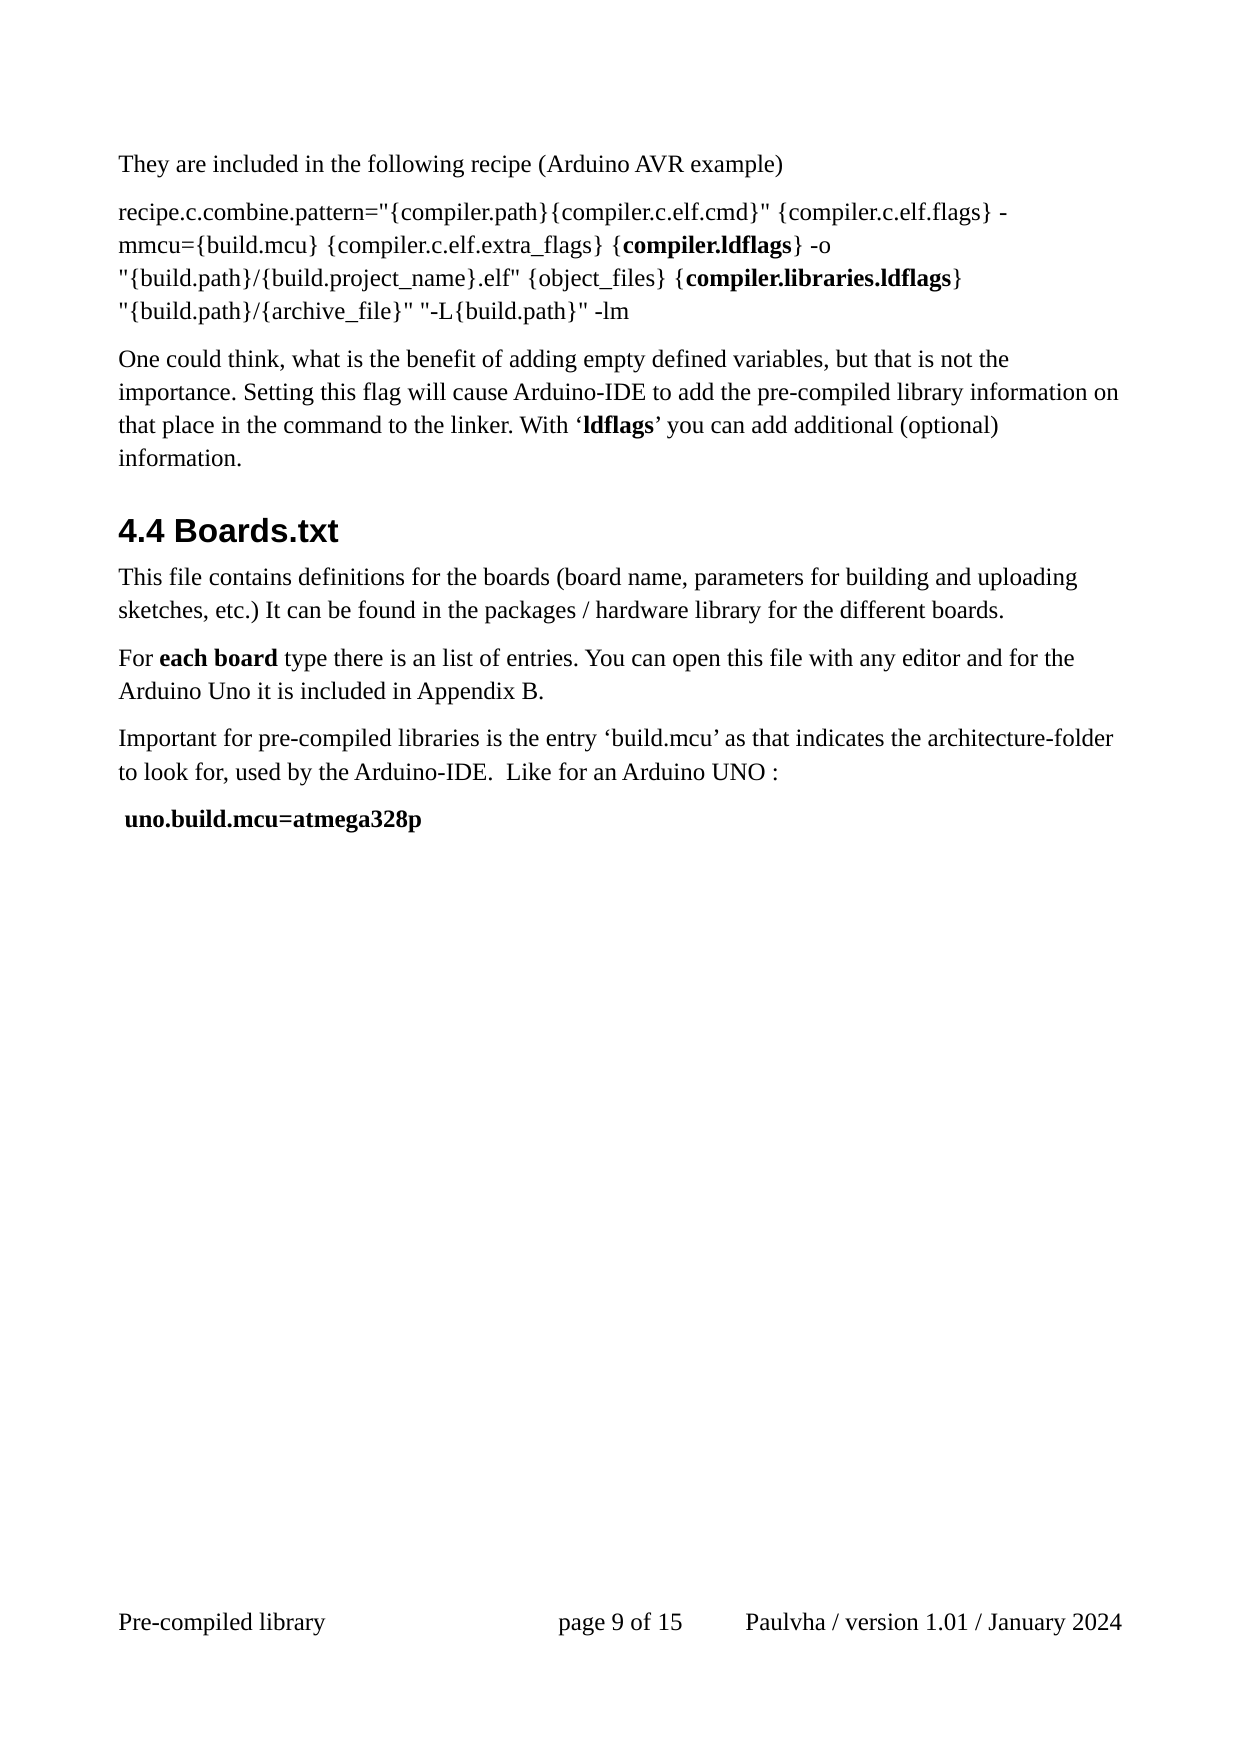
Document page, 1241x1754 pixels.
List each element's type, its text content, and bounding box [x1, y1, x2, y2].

text For each board type there is an list of entries. You can open this file with any editor and for the Arduino Uno it is included in Appendix B. [118, 643, 1122, 705]
text They are included in the following recipe (Arduino AVR example) [118, 149, 1122, 178]
text This file contains definitions for the boards (board name, parameters for building and uploading sketches, etc.) It can be found in the packages / hardware library for the different boards. [118, 562, 1122, 624]
text Important for pre-compiled libraries is the entry ‘build.mcu’ as that indicates the architecture-folder to look for, used by the Arduino-IDE. Like for an Arduino UNO : [118, 723, 1122, 785]
text uno.build.mcu=atmega328p [118, 804, 1122, 833]
text recipe.c.combine.pattern="{compiler.path}{compiler.c.elf.cmd}" {compiler.c.elf.flags} -mmcu={build.mcu} {compiler.c.elf.extra_flags} {compiler.ldflags} -o "{build.path}/{build.project_name}.elf" {object_files} {compiler.libraries.ldflags} "{build.path}/{archive_file}" "-L{build.path}" -lm [118, 197, 1122, 325]
subtitle 4.4 Boards.txt [118, 511, 1122, 550]
text One could think, what is the benefit of adding empty defined variables, but that is not the importance. Setting this flag will cause Arduino-IDE to add the pre-compiled library information on that place in the command to the linker. With ‘ldflags’ you can add additional (optional) information. [118, 344, 1122, 472]
